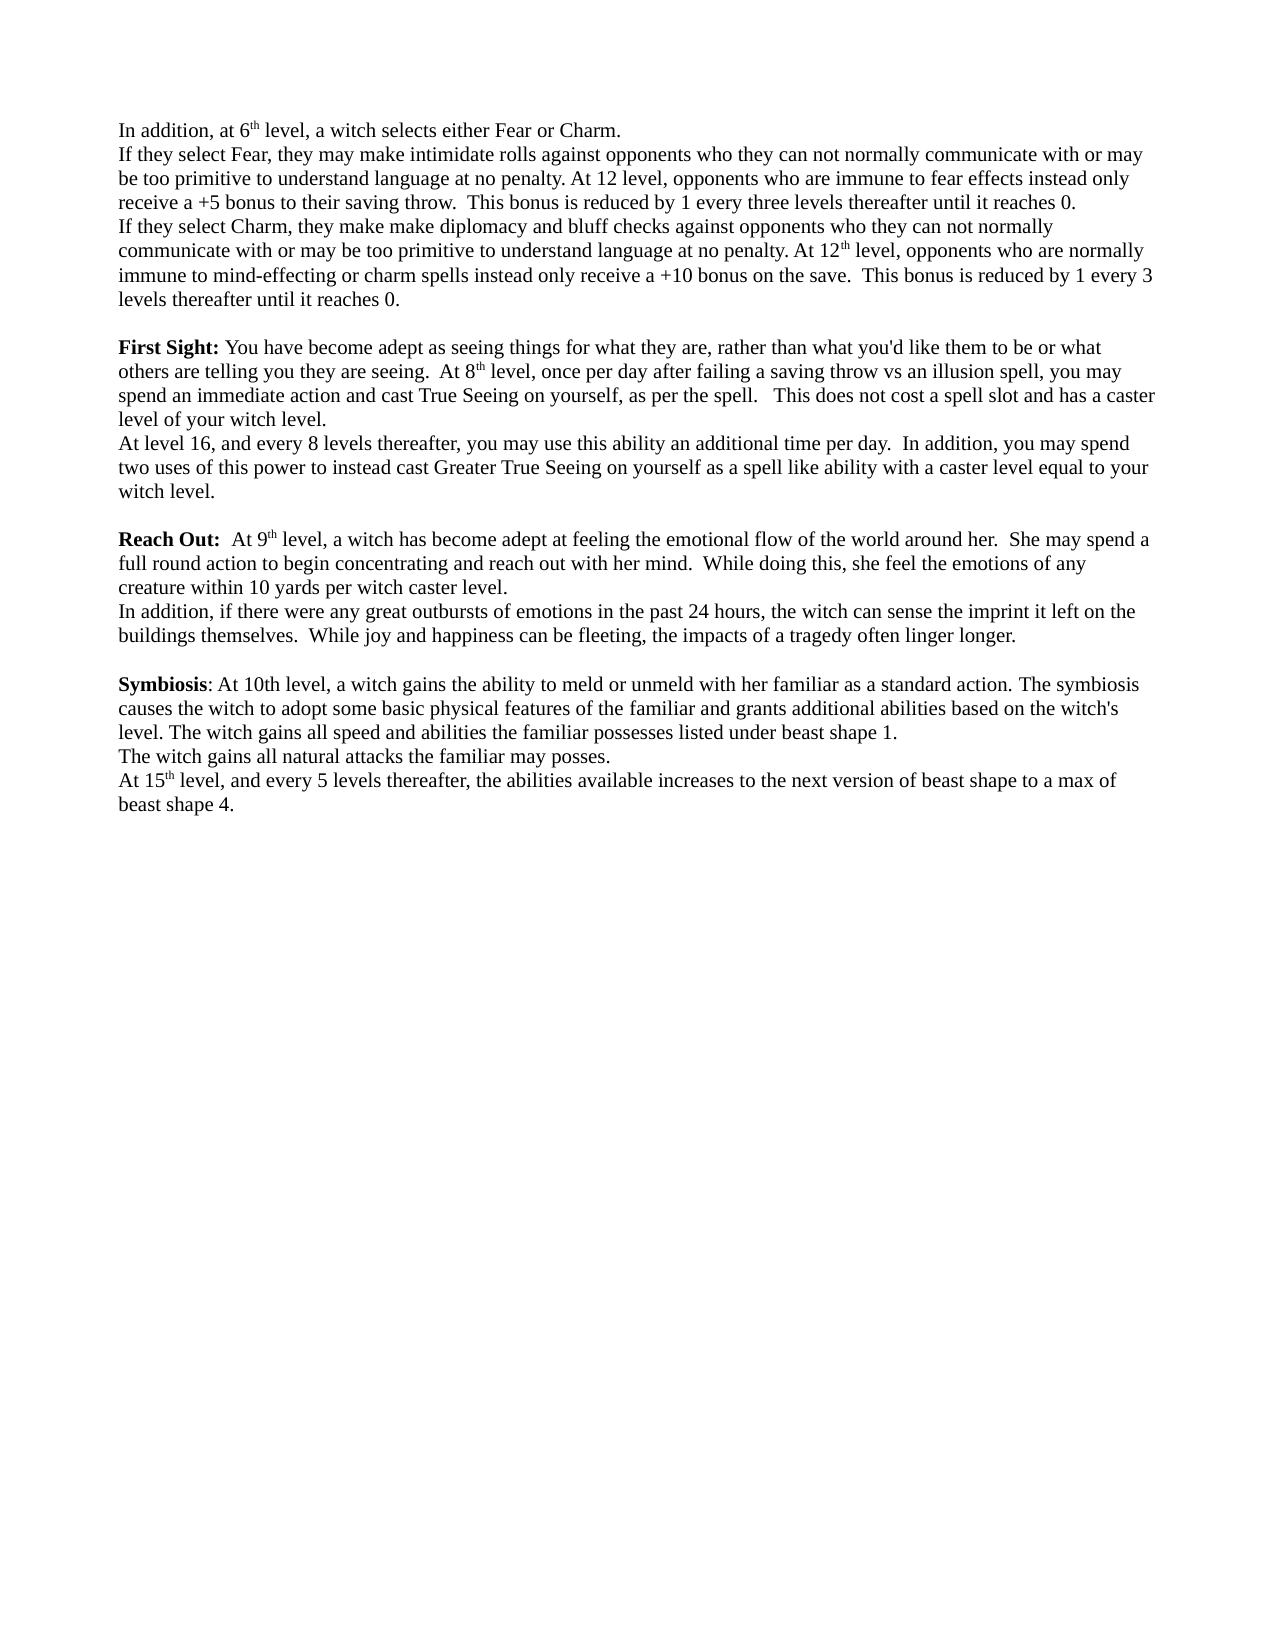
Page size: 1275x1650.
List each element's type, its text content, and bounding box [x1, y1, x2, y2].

text First Sight: You have become adept as seeing things for what they are, rather than what you'd like them to be or what others are telling you they are seeing. At 8th level, once per day after failing a saving throw vs an illusion spell, you may spend an immediate action and cast True Seeing on yourself, as per the spell. This does not cost a spell slot and has a caster level of your witch level. [118, 335, 1157, 431]
text Reach Out: At 9th level, a witch has become adept at feeling the emotional flow of the world around her. She may spend a full round action to begin concentrating and reach out with her mind. While doing this, she feel the emotions of any creature within 10 yards per witch caster level. [118, 527, 1157, 599]
text At level 16, and every 8 levels thereafter, you may use this ability an additional time per day. In addition, you may spend two uses of this power to instead cast Greater True Seeing on yourself as a spell like ability with a caster level equal to your witch level. [118, 431, 1157, 503]
text In addition, at 6th level, a witch selects either Fear or Charm. If they select Fear, they may make intimidate rolls against opponents who they can not normally communicate with or may be too primitive to understand language at no penalty. At 12 level, opponents who are immune to fear effects instead only receive a +5 bonus to their saving throw. This bonus is reduced by 1 every three levels thereafter until it reaches 0. If they select Charm, they make make diplomacy and bluff checks against opponents who they can not normally communicate with or may be too primitive to understand language at no penalty. At 12th level, opponents who are normally immune to mind-effecting or charm spells instead only receive a +10 bonus on the save. This bonus is reduced by 1 every 3 levels thereafter until it reaches 0. [118, 118, 1157, 311]
text At 15th level, and every 5 levels thereafter, the abilities available increases to the next version of beast shape to a max of beast shape 4. [118, 768, 1157, 816]
text In addition, if there were any great outbursts of emotions in the past 24 hours, the witch can sense the imprint it left on the buildings themselves. While joy and happiness can be fleeting, the impacts of a tragedy often linger longer. [118, 599, 1157, 647]
text Symbiosis: At 10th level, a witch gains the ability to meld or unmeld with her familiar as a standard action. The symbiosis causes the witch to adopt some basic physical features of the familiar and grants additional abilities based on the witch's level. The witch gains all speed and abilities the familiar possesses listed under beast shape 1. The witch gains all natural attacks the familiar may posses. [118, 672, 1157, 768]
